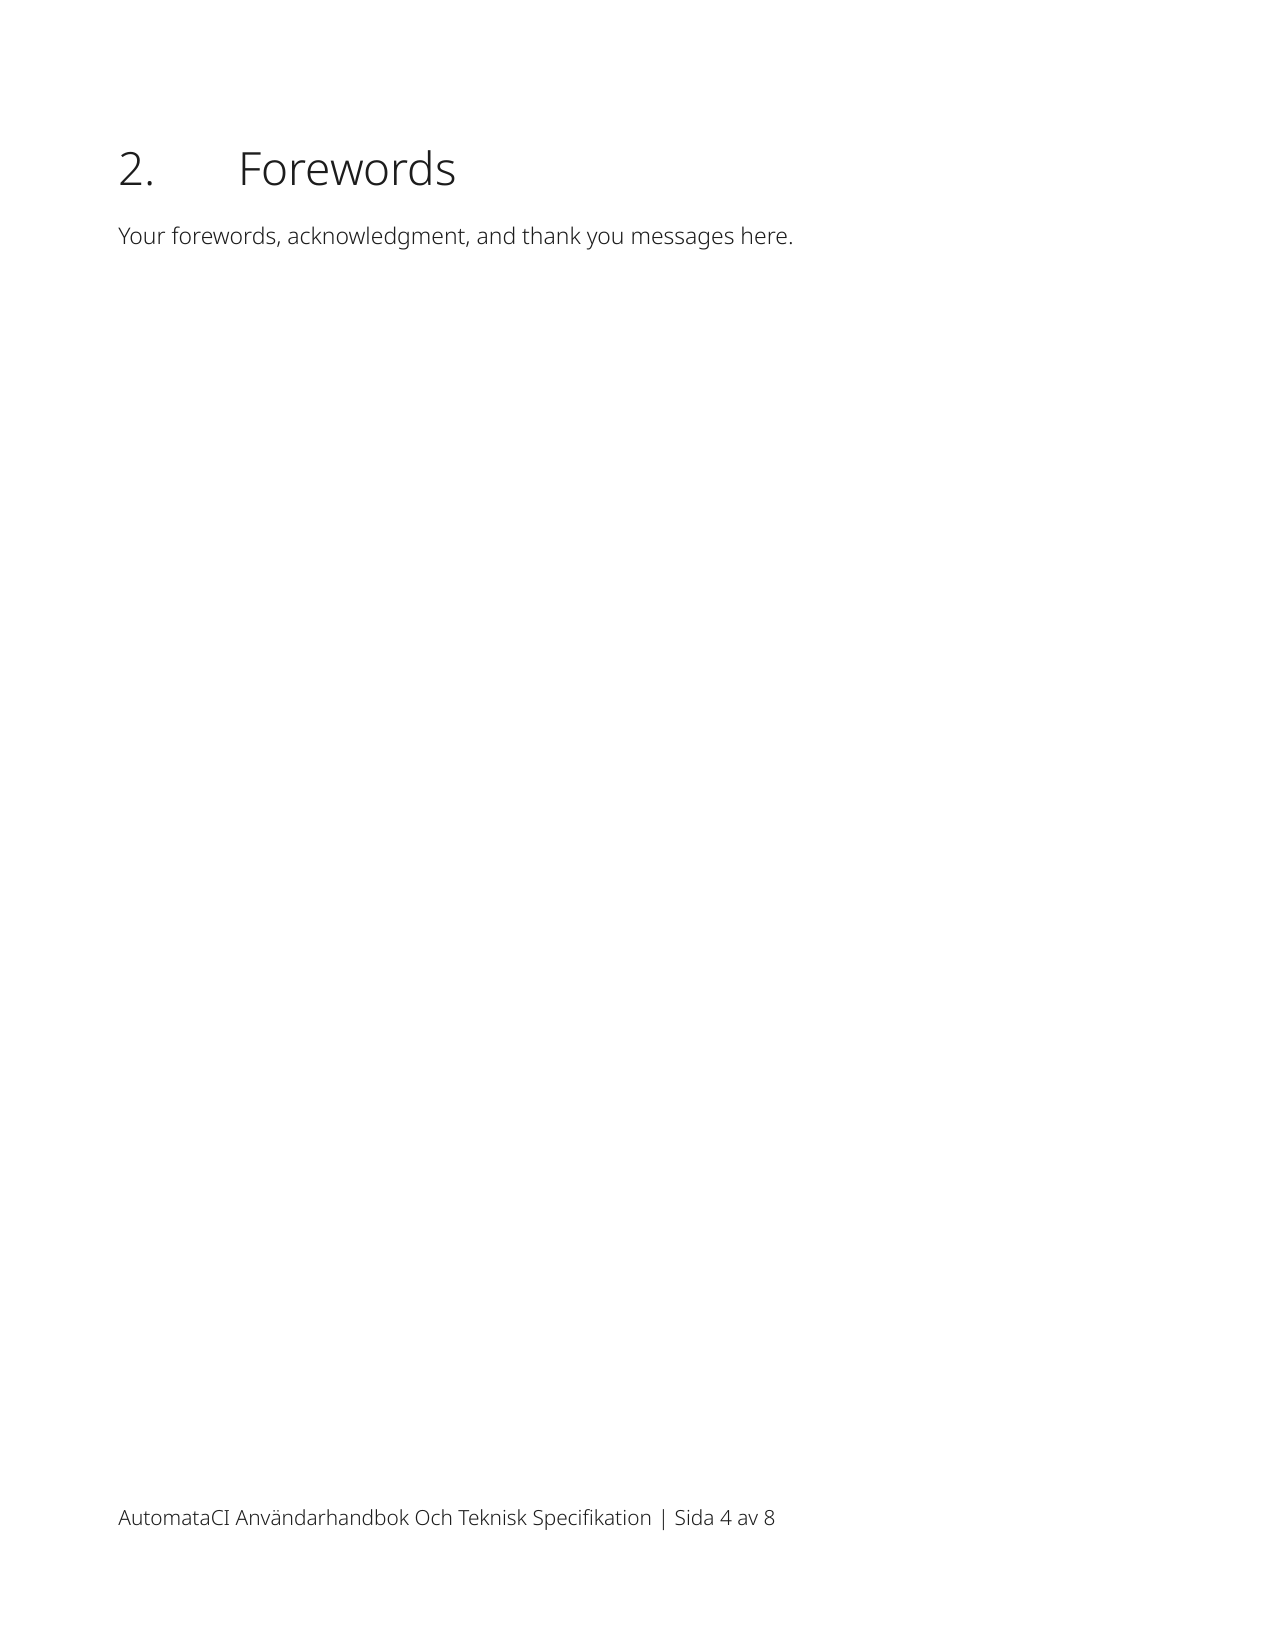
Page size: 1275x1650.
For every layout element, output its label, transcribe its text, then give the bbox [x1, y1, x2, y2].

subtitle Forewords [118, 136, 1157, 198]
text Your forewords, acknowledgment, and thank you messages here. [118, 220, 1157, 251]
